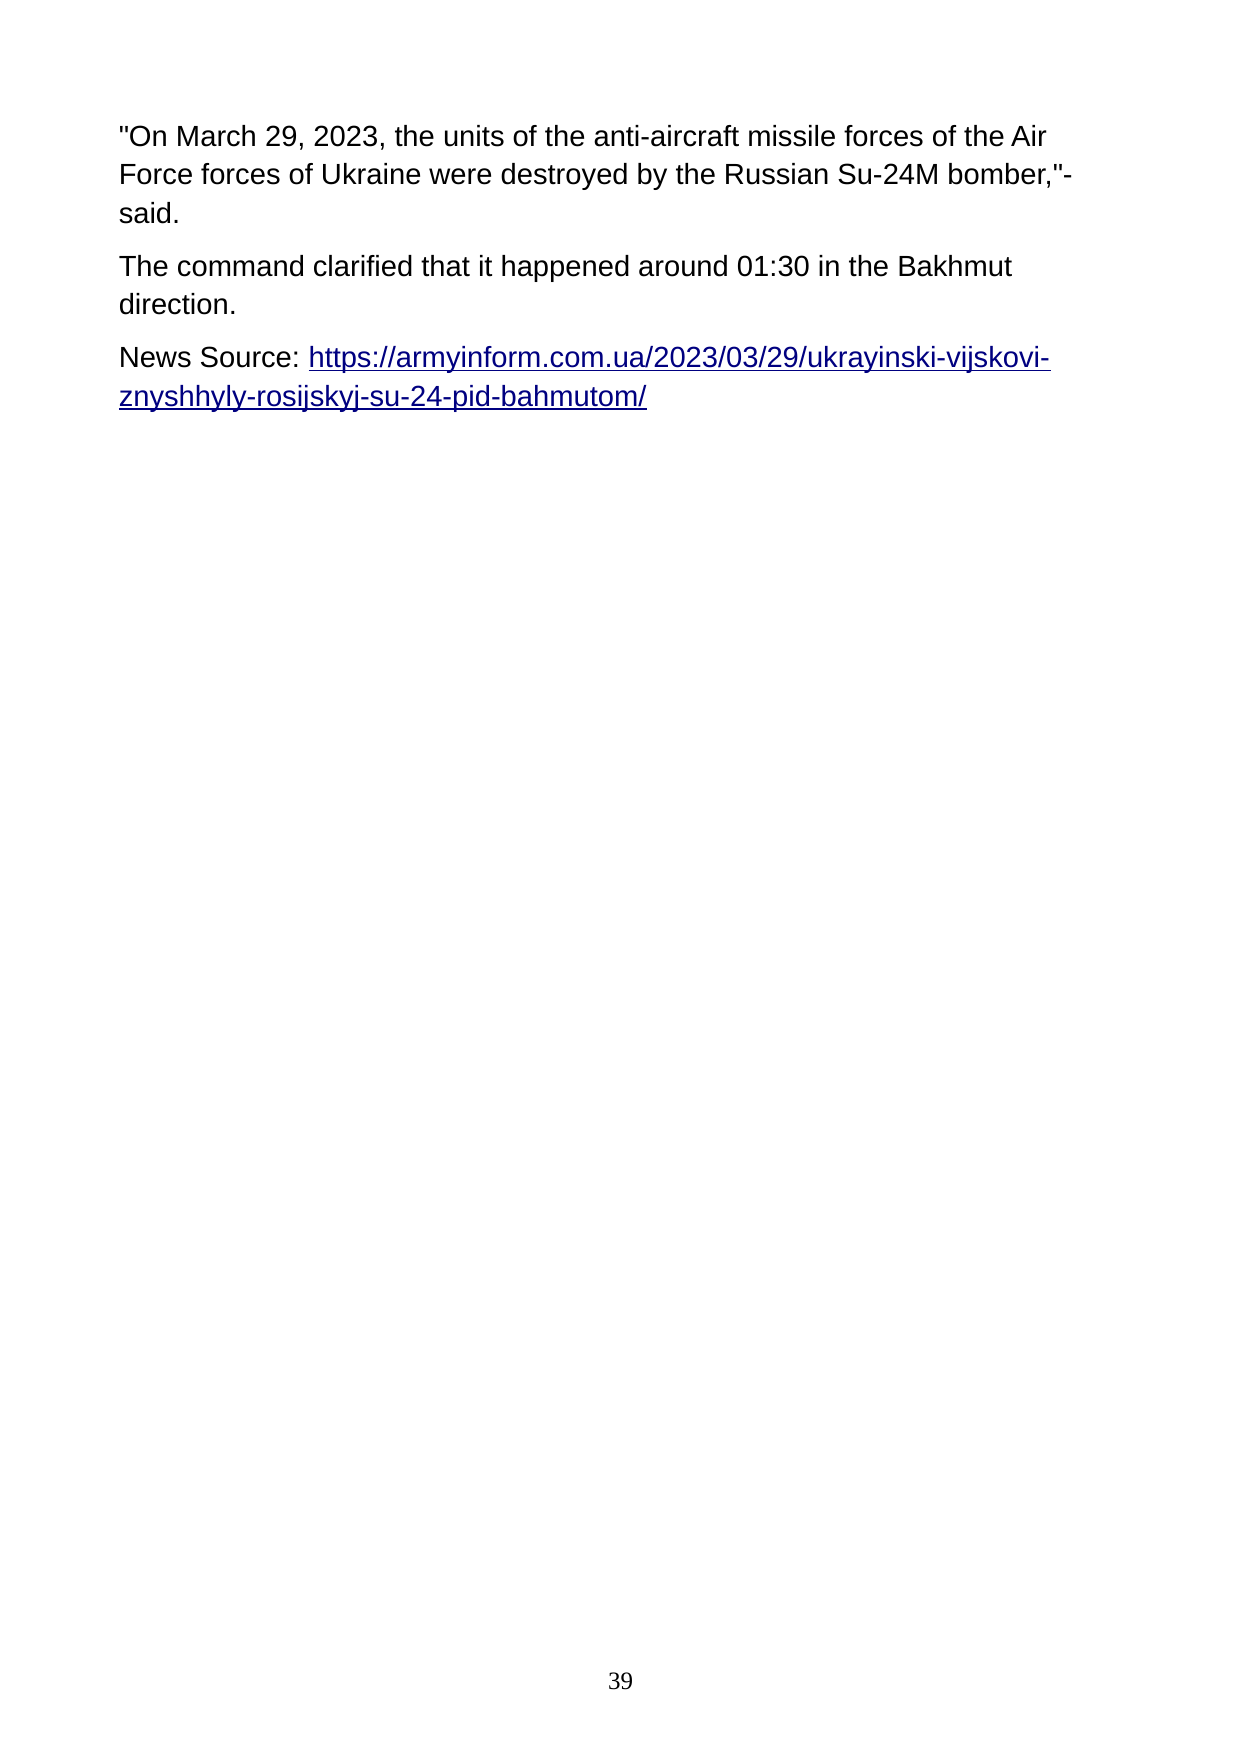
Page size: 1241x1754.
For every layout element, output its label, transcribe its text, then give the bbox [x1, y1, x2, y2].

text The command clarified that it happened around 01:30 in the Bakhmut direction. [118, 249, 1122, 321]
text News Source: https://armyinform.com.ua/2023/03/29/ukrayinski-vijskovi-znyshhyly-rosijskyj-su-24-pid-bahmutom/ [118, 340, 1122, 412]
text "On March 29, 2023, the units of the anti-aircraft missile forces of the Air Force forces of Ukraine were destroyed by the Russian Su-24M bomber,"-said. [118, 118, 1122, 229]
